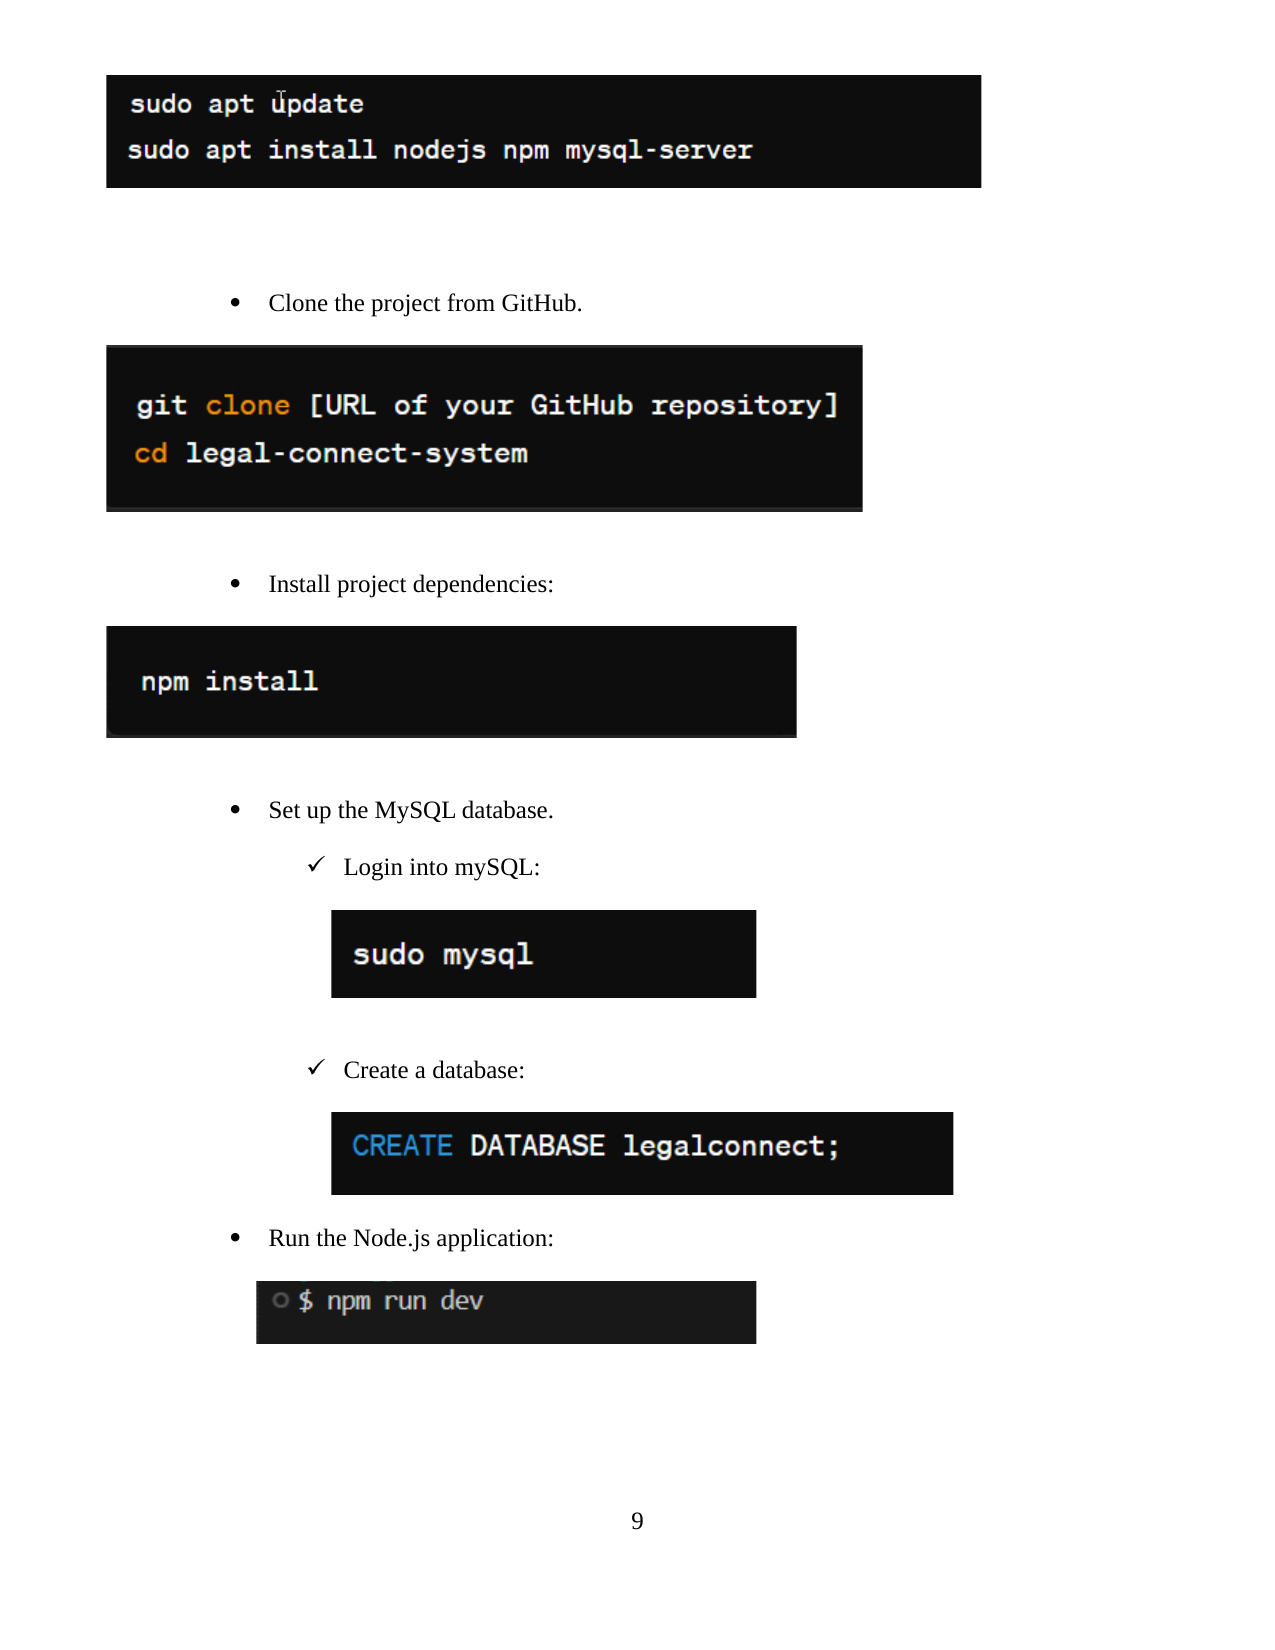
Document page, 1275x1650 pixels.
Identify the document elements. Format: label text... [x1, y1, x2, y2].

list Run the Node.js application: [231, 1223, 1169, 1252]
list Set up the MySQL database. [231, 795, 1169, 824]
list Install project dependencies: [231, 569, 1169, 597]
list Clone the project from GitHub. [231, 288, 1169, 317]
list Login into mySQL: [306, 852, 1169, 881]
list Create a database: [306, 1055, 1169, 1084]
